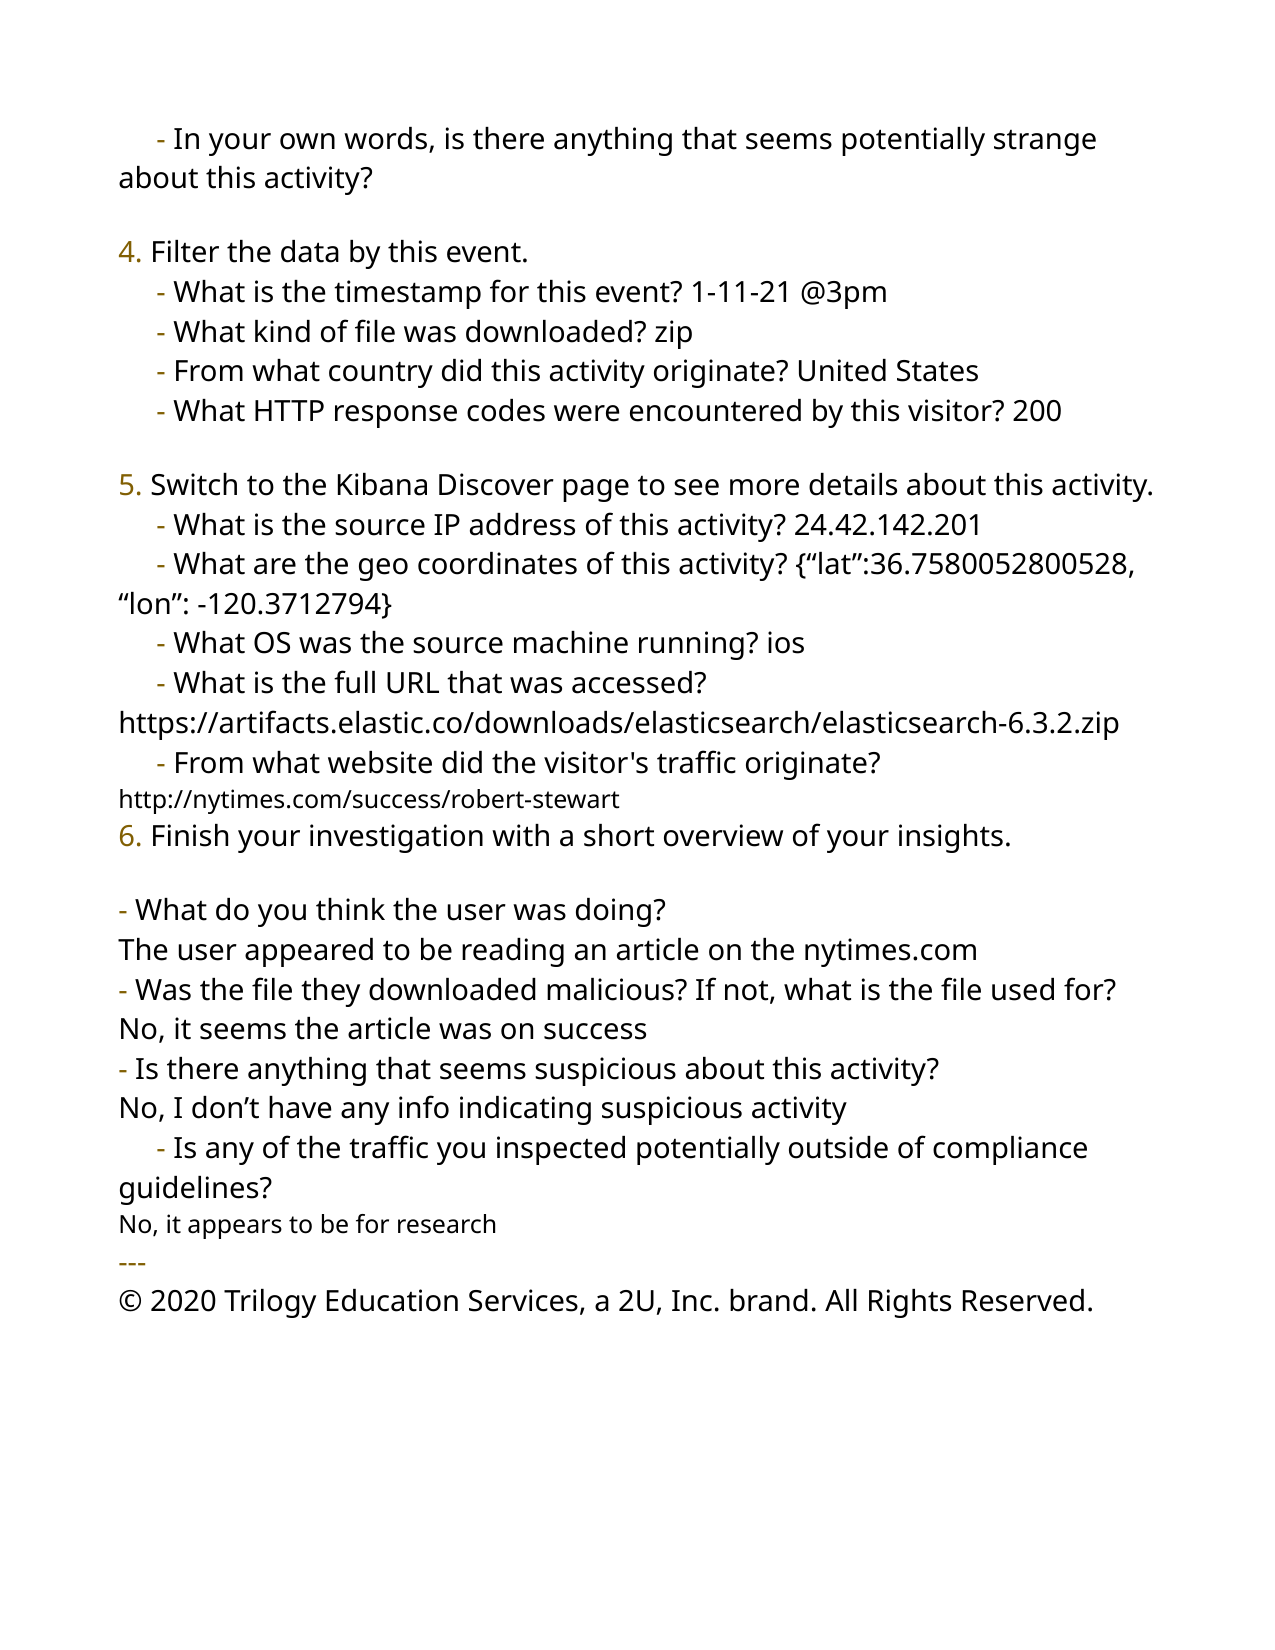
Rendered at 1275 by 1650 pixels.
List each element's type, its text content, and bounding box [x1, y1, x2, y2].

text - What do you think the user was doing? [118, 889, 1157, 929]
text - What are the geo coordinates of this activity? {“lat”:36.7580052800528, “lon”: -120.3712794} [118, 543, 1157, 623]
text --- [118, 1241, 1157, 1281]
text - What is the source IP address of this activity? 24.42.142.201 [118, 504, 1157, 543]
text No, it appears to be for research [118, 1207, 1157, 1241]
text 4. Filter the data by this event. [118, 232, 1157, 271]
text http://nytimes.com/success/robert-stewart [118, 782, 1157, 816]
text 5. Switch to the Kibana Discover page to see more details about this activity. [118, 464, 1157, 504]
text © 2020 Trilogy Education Services, a 2U, Inc. brand. All Rights Reserved. [118, 1281, 1157, 1320]
text - From what website did the visitor's traffic originate? [118, 742, 1157, 782]
text - From what country did this activity originate? United States [118, 351, 1157, 390]
text - Was the file they downloaded malicious? If not, what is the file used for? [118, 969, 1157, 1008]
text 6. Finish your investigation with a short overview of your insights. [118, 816, 1157, 855]
text No, it seems the article was on success [118, 1008, 1157, 1048]
text - What OS was the source machine running? ios [118, 623, 1157, 662]
text - In your own words, is there anything that seems potentially strange about this activity? [118, 118, 1157, 197]
text - What is the timestamp for this event? 1-11-21 @3pm [118, 271, 1157, 311]
text - What is the full URL that was accessed? https://artifacts.elastic.co/downloads/elasticsearch/elasticsearch-6.3.2.zip [118, 662, 1157, 742]
text - What HTTP response codes were encountered by this visitor? 200 [118, 390, 1157, 430]
text - Is any of the traffic you inspected potentially outside of compliance guidelines? [118, 1127, 1157, 1207]
text No, I don’t have any info indicating suspicious activity [118, 1088, 1157, 1127]
text - Is there anything that seems suspicious about this activity? [118, 1048, 1157, 1088]
text - What kind of file was downloaded? zip [118, 311, 1157, 351]
text The user appeared to be reading an article on the nytimes.com [118, 929, 1157, 969]
